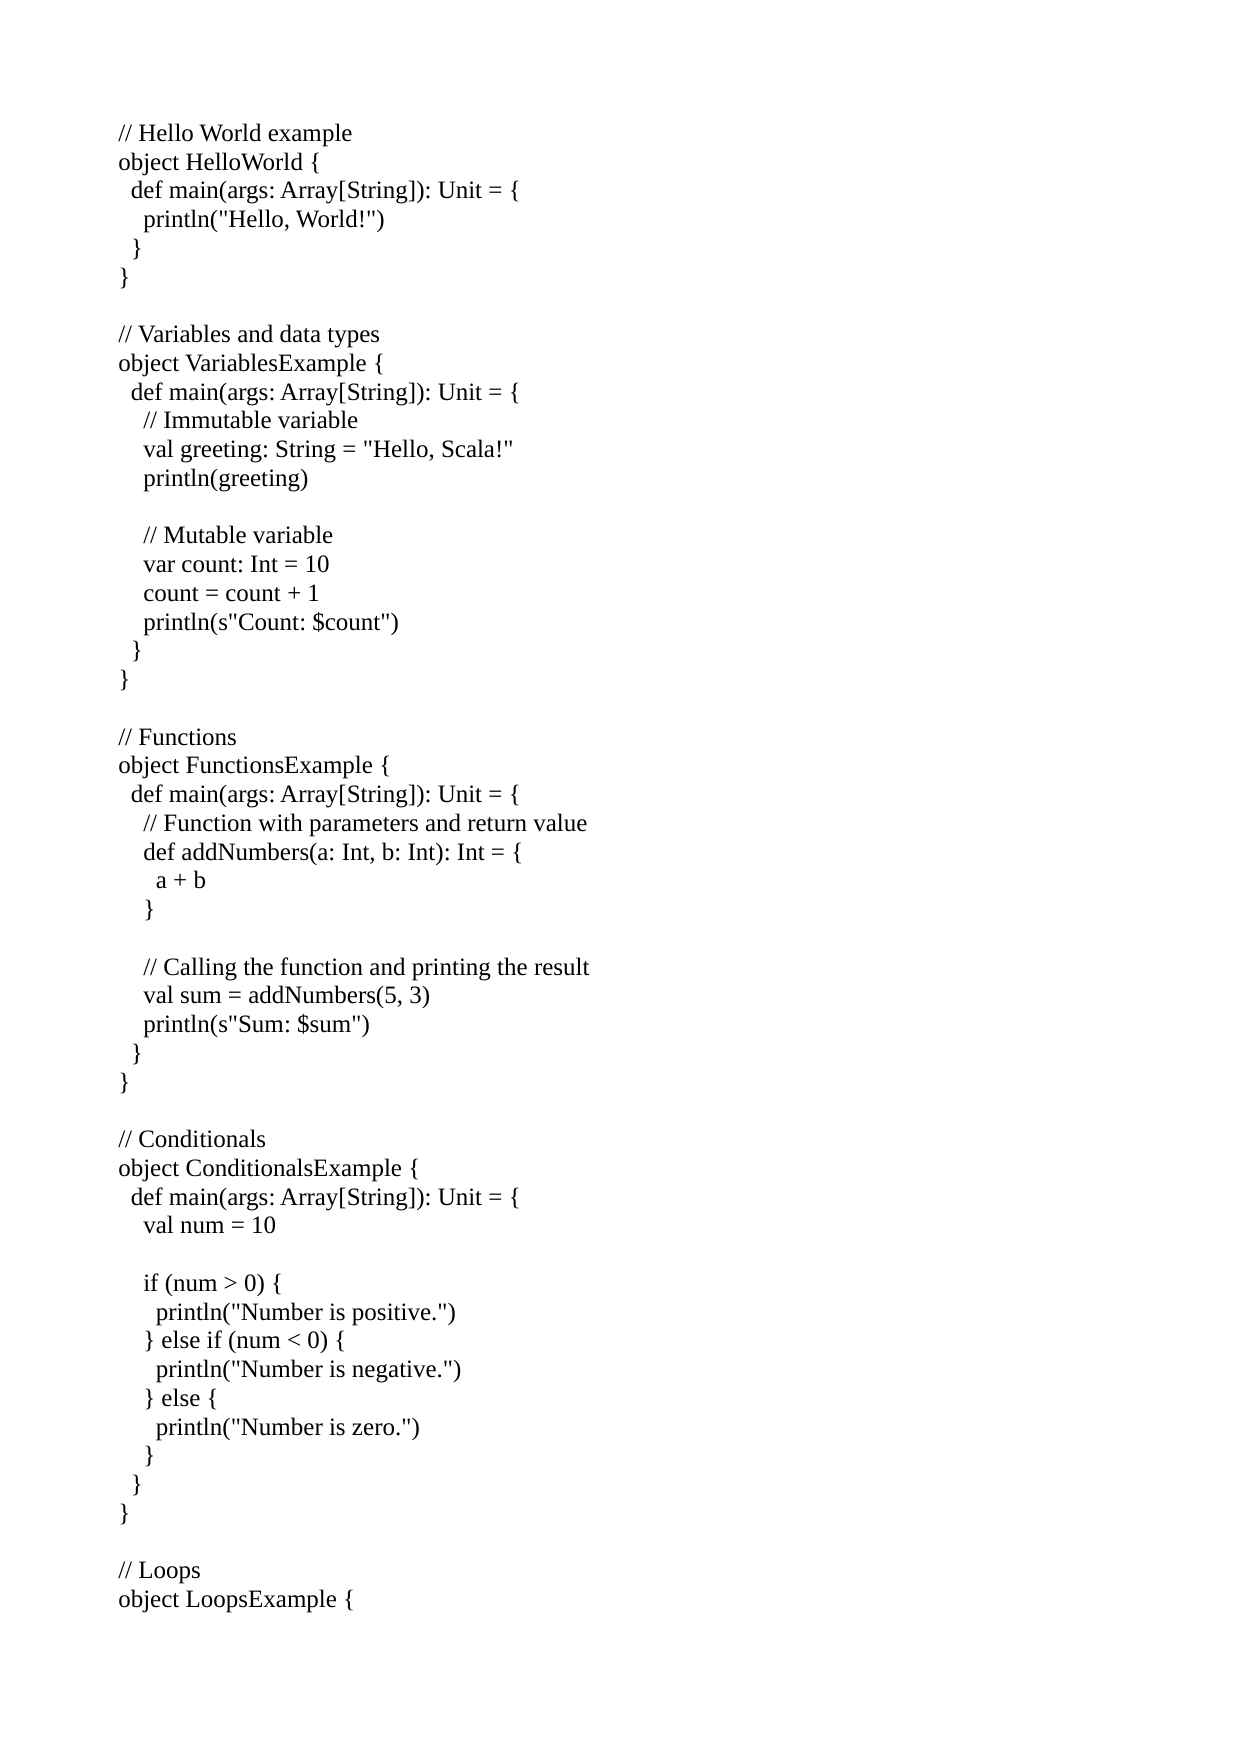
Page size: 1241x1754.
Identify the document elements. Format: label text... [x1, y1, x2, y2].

text // Immutable variable [118, 406, 1122, 434]
text def main(args: Array[String]): Unit = { [118, 779, 1122, 808]
text object VariablesExample { [118, 348, 1122, 377]
text count = count + 1 [118, 578, 1122, 607]
text println(greeting) [118, 463, 1122, 492]
text println("Number is positive.") [118, 1297, 1122, 1326]
text // Hello World example [118, 118, 1122, 147]
text } [118, 1469, 1122, 1498]
text } [118, 894, 1122, 923]
text object LoopsExample { [118, 1584, 1122, 1613]
text } [118, 1441, 1122, 1469]
text if (num > 0) { [118, 1268, 1122, 1297]
text // Loops [118, 1556, 1122, 1584]
text println(s"Sum: $sum") [118, 1009, 1122, 1038]
text val greeting: String = "Hello, Scala!" [118, 434, 1122, 463]
text object ConditionalsExample { [118, 1153, 1122, 1182]
text } [118, 636, 1122, 664]
text } [118, 262, 1122, 291]
text object HelloWorld { [118, 147, 1122, 176]
text val sum = addNumbers(5, 3) [118, 981, 1122, 1009]
text def addNumbers(a: Int, b: Int): Int = { [118, 837, 1122, 866]
text } else { [118, 1383, 1122, 1412]
text // Functions [118, 722, 1122, 751]
text } [118, 1067, 1122, 1096]
text a + b [118, 866, 1122, 894]
text println("Number is zero.") [118, 1412, 1122, 1441]
text // Function with parameters and return value [118, 808, 1122, 837]
text println(s"Count: $count") [118, 607, 1122, 636]
text } [118, 664, 1122, 693]
text } [118, 1038, 1122, 1067]
text var count: Int = 10 [118, 549, 1122, 578]
text def main(args: Array[String]): Unit = { [118, 176, 1122, 204]
text def main(args: Array[String]): Unit = { [118, 377, 1122, 406]
text // Variables and data types [118, 319, 1122, 348]
text def main(args: Array[String]): Unit = { [118, 1182, 1122, 1211]
text object FunctionsExample { [118, 751, 1122, 779]
text } [118, 1498, 1122, 1527]
text println("Hello, World!") [118, 204, 1122, 233]
text // Calling the function and printing the result [118, 952, 1122, 981]
text } else if (num < 0) { [118, 1326, 1122, 1354]
text val num = 10 [118, 1211, 1122, 1239]
text println("Number is negative.") [118, 1354, 1122, 1383]
text // Mutable variable [118, 521, 1122, 549]
text } [118, 233, 1122, 262]
text // Conditionals [118, 1124, 1122, 1153]
